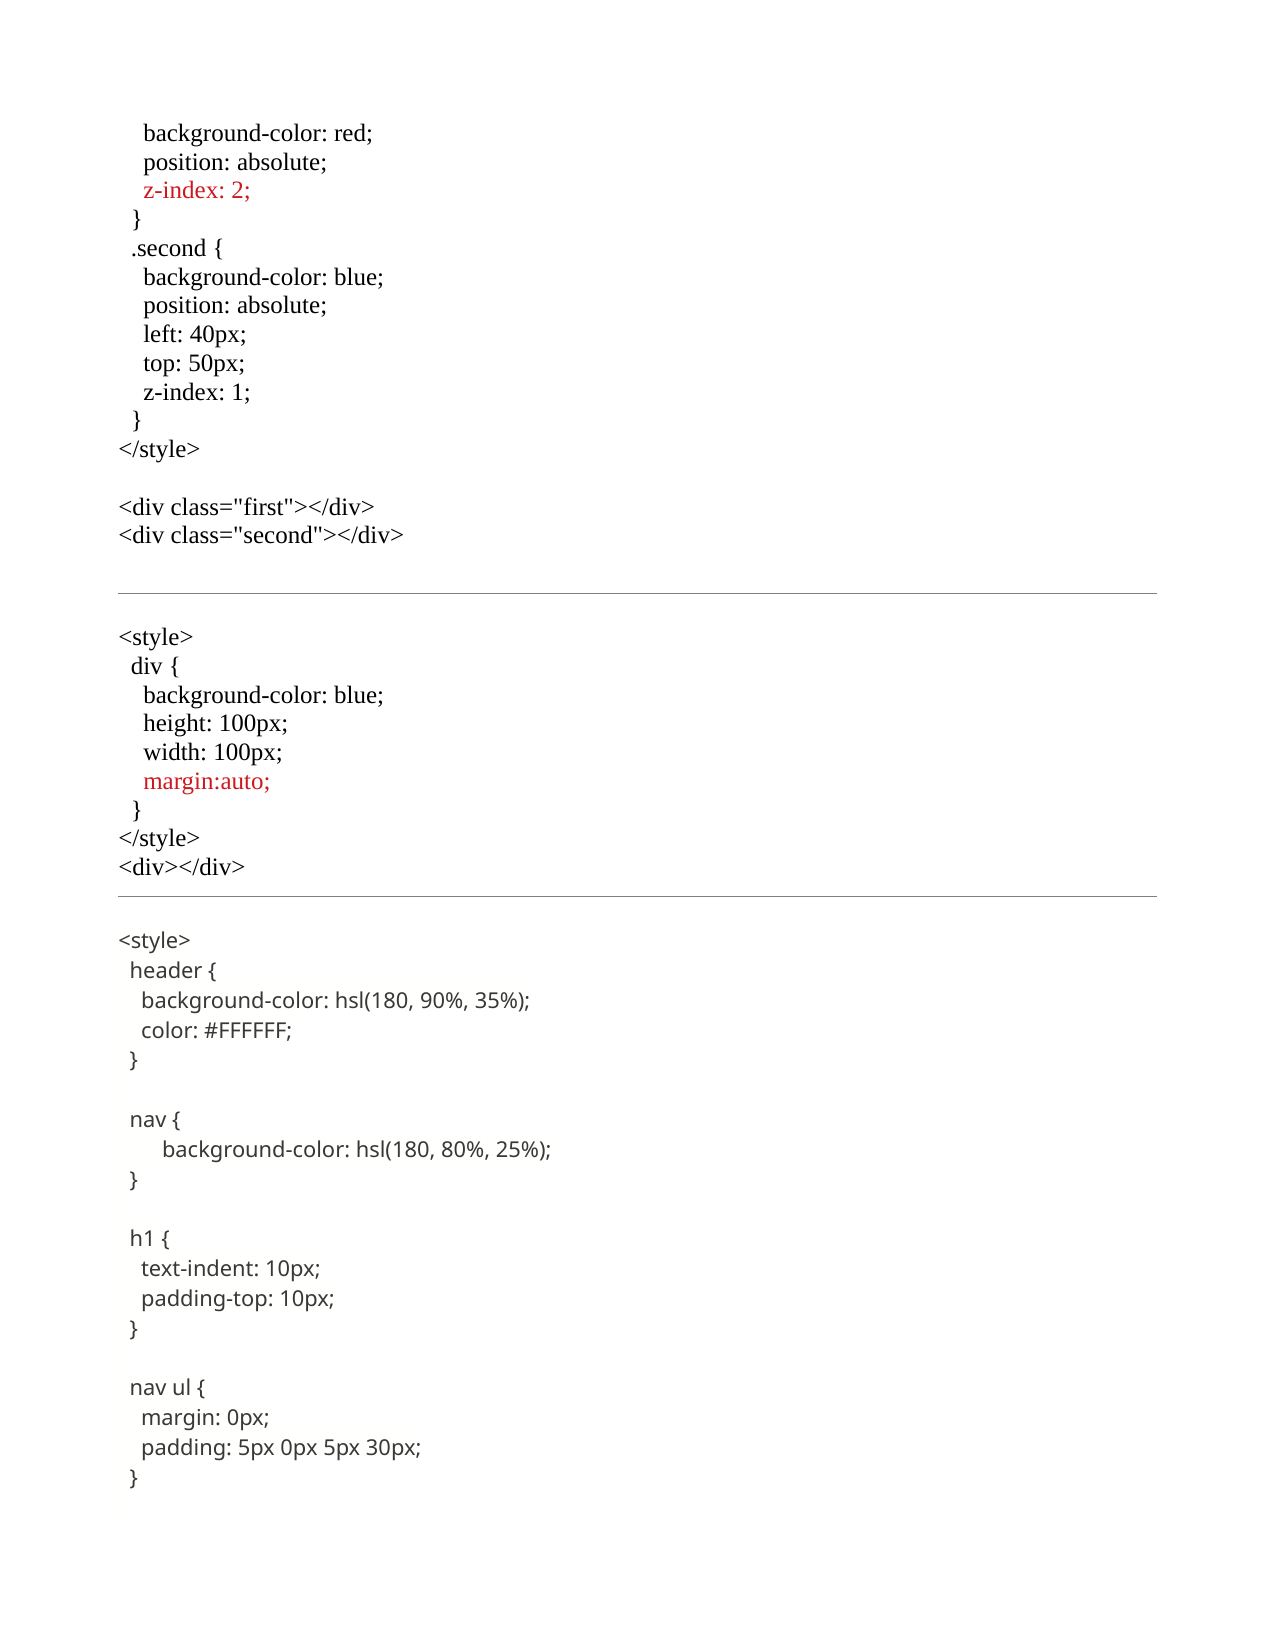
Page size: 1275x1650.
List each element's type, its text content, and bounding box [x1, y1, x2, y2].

text background-color: hsl(180, 90%, 35%); [118, 985, 1157, 1014]
text padding: 5px 0px 5px 30px; [118, 1432, 1157, 1461]
text position: absolute; [118, 291, 1157, 319]
text position: absolute; [118, 147, 1157, 176]
text </style> [118, 434, 1157, 463]
text background-color: blue; [118, 680, 1157, 708]
text <style> [118, 622, 1157, 651]
text } [118, 795, 1157, 823]
text z-index: 1; [118, 377, 1157, 406]
text width: 100px; [118, 737, 1157, 766]
text header { [118, 955, 1157, 985]
text nav { [118, 1104, 1157, 1134]
text } [118, 204, 1157, 233]
text left: 40px; [118, 319, 1157, 348]
text margin:auto; [118, 766, 1157, 795]
text } [118, 1163, 1157, 1193]
text margin: 0px; [118, 1402, 1157, 1432]
text <div></div> [118, 852, 1157, 881]
text div { [118, 651, 1157, 680]
text } [118, 1044, 1157, 1074]
text top: 50px; [118, 348, 1157, 377]
text nav ul { [118, 1372, 1157, 1402]
text height: 100px; [118, 708, 1157, 737]
text <div class="second"></div> [118, 521, 1157, 549]
text <style> [118, 925, 1157, 955]
text background-color: red; [118, 118, 1157, 147]
text background-color: hsl(180, 80%, 25%); [118, 1134, 1157, 1163]
text } [118, 406, 1157, 434]
text <div class="first"></div> [118, 492, 1157, 521]
text h1 { [118, 1223, 1157, 1253]
text </style> [118, 823, 1157, 852]
text padding-top: 10px; [118, 1283, 1157, 1312]
text z-index: 2; [118, 176, 1157, 204]
text text-indent: 10px; [118, 1253, 1157, 1283]
text background-color: blue; [118, 262, 1157, 291]
text } [118, 1312, 1157, 1342]
text color: #FFFFFF; [118, 1014, 1157, 1044]
text .second { [118, 233, 1157, 262]
text } [118, 1461, 1157, 1491]
